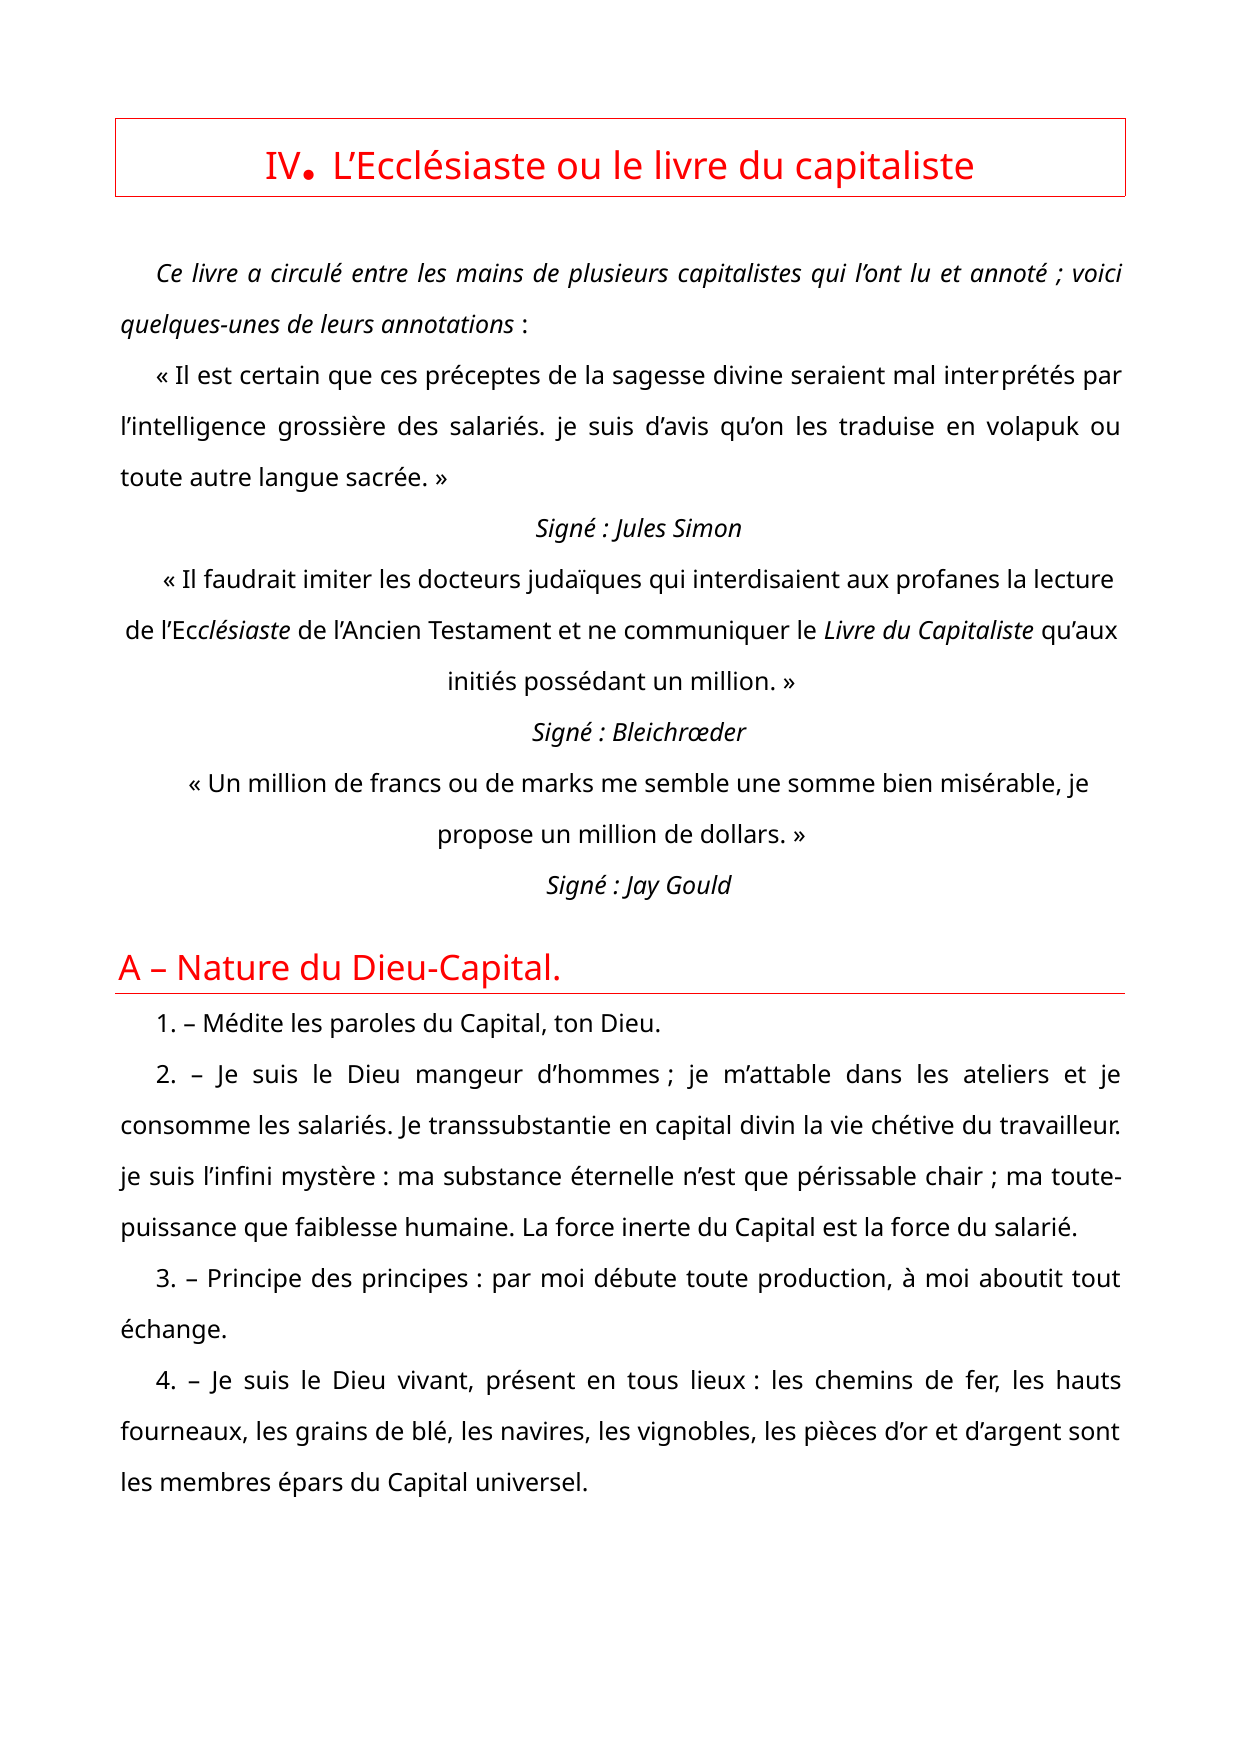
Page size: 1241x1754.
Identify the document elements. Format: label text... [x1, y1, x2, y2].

text 4. – Je suis le Dieu vivant, présent en tous lieux : les chemins de fer, les hauts fourneaux, les grains de blé, les navires, les vignobles, les pièces d’or et d’argent sont les membres épars du Capital universel. [120, 1363, 1122, 1499]
text Signé : Bleichrœder [120, 714, 1122, 749]
text « Il faudrait imiter les docteurs judaïques qui interdisaient aux profanes la lecture de l’Ecclésiaste de l’Ancien Testament et ne communiquer le Livre du Capitaliste qu’aux initiés possédant un million. » [120, 561, 1122, 698]
text « Un million de francs ou de marks me semble une somme bien misérable, je propose un million de dollars. » [120, 766, 1122, 851]
text Signé : Jules Simon [120, 510, 1122, 544]
subtitle IV. L’Ecclésiaste ou le livre du capitaliste [116, 119, 1125, 196]
text Signé : Jay Gould [120, 868, 1122, 902]
text Ce livre a circulé entre les mains de plusieurs capitalistes qui l’ont lu et annoté ; voici quelques-unes de leurs annotations : [120, 255, 1122, 340]
text 1. – Médite les paroles du Capital, ton Dieu. [120, 1006, 1122, 1040]
text 2. – Je suis le Dieu mangeur d’hommes ; je m’attable dans les ateliers et je consomme les salariés. Je transsubstantie en capital divin la vie chétive du travailleur. je suis l’infini mystère : ma substance éternelle n’est que périssable chair ; ma toute-puissance que faiblesse humaine. La force inerte du Capital est la force du salarié. [120, 1057, 1122, 1244]
subtitle A – Nature du Dieu-Capital. [115, 939, 1125, 993]
text « Il est certain que ces préceptes de la sagesse divine seraient mal inter­prétés par l’intelligence grossière des salariés. je suis d’avis qu’on les traduise en volapuk ou toute autre langue sacrée. » [120, 357, 1122, 493]
text 3. – Principe des principes : par moi débute toute production, à moi aboutit tout échange. [120, 1261, 1122, 1346]
